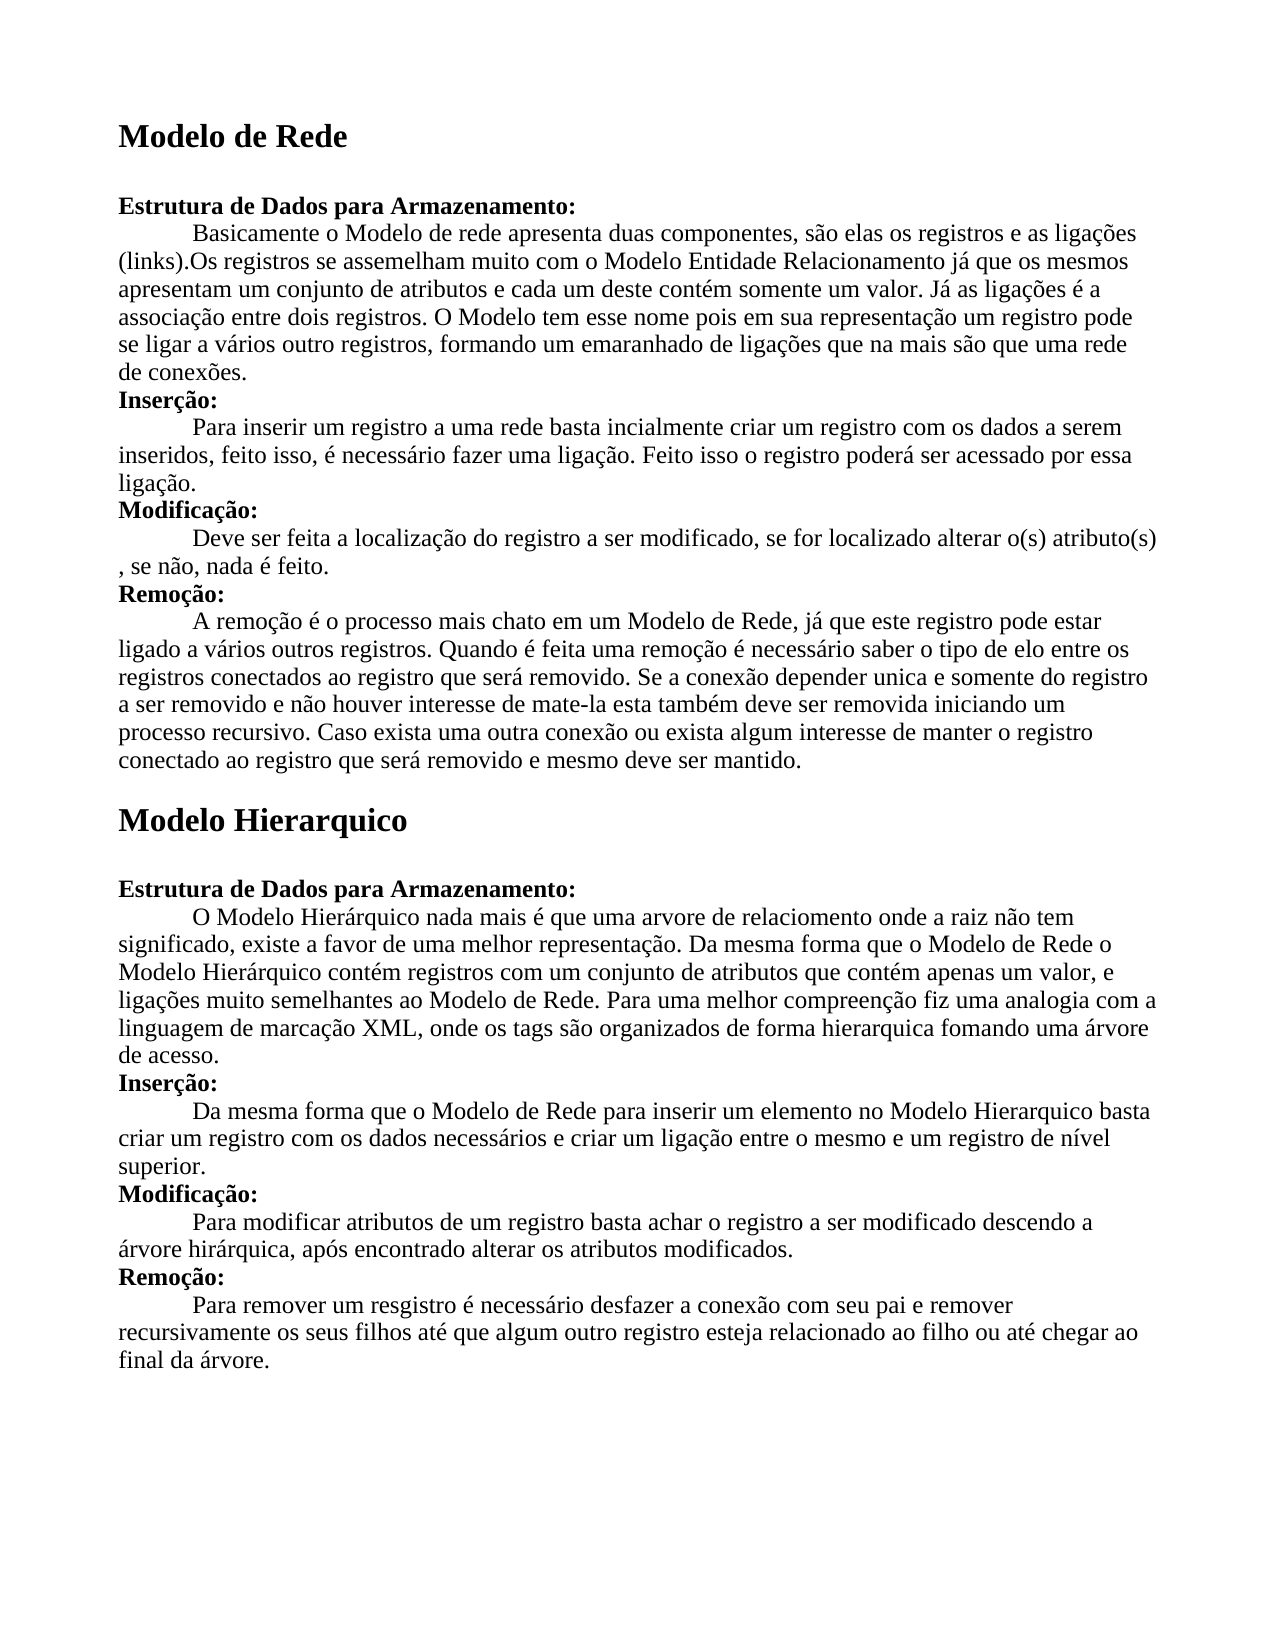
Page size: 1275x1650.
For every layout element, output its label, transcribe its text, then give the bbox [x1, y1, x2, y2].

text Modelo de Rede [118, 118, 1157, 155]
text Basicamente o Modelo de rede apresenta duas componentes, são elas os registros e as ligações (links).Os registros se assemelham muito com o Modelo Entidade Relacionamento já que os mesmos apresentam um conjunto de atributos e cada um deste contém somente um valor. Já as ligações é a associação entre dois registros. O Modelo tem esse nome pois em sua representação um registro pode se ligar a vários outro registros, formando um emaranhado de ligações que na mais são que uma rede de conexões. [118, 219, 1157, 386]
text Deve ser feita a localização do registro a ser modificado, se for localizado alterar o(s) atributo(s) , se não, nada é feito. [118, 524, 1157, 580]
text Inserção: [118, 1069, 1157, 1097]
text Para inserir um registro a uma rede basta incialmente criar um registro com os dados a serem inseridos, feito isso, é necessário fazer uma ligação. Feito isso o registro poderá ser acessado por essa ligação. [118, 413, 1157, 497]
text Para modificar atributos de um registro basta achar o registro a ser modificado descendo a árvore hirárquica, após encontrado alterar os atributos modificados. [118, 1208, 1157, 1263]
text Modelo Hierarquico [118, 801, 1157, 838]
text Da mesma forma que o Modelo de Rede para inserir um elemento no Modelo Hierarquico basta criar um registro com os dados necessários e criar um ligação entre o mesmo e um registro de nível superior. [118, 1097, 1157, 1180]
text Inserção: [118, 386, 1157, 413]
text Modificação: [118, 497, 1157, 524]
text Estrutura de Dados para Armazenamento: [118, 192, 1157, 219]
text O Modelo Hierárquico nada mais é que uma arvore de relaciomento onde a raiz não tem significado, existe a favor de uma melhor representação. Da mesma forma que o Modelo de Rede o Modelo Hierárquico contém registros com um conjunto de atributos que contém apenas um valor, e ligações muito semelhantes ao Modelo de Rede. Para uma melhor compreenção fiz uma analogia com a linguagem de marcação XML, onde os tags são organizados de forma hierarquica fomando uma árvore de acesso. [118, 903, 1157, 1069]
text Estrutura de Dados para Armazenamento: [118, 875, 1157, 903]
text Remoção: [118, 580, 1157, 607]
text Modificação: [118, 1180, 1157, 1208]
text Para remover um resgistro é necessário desfazer a conexão com seu pai e remover recursivamente os seus filhos até que algum outro registro esteja relacionado ao filho ou até chegar ao final da árvore. [118, 1291, 1157, 1374]
text Remoção: [118, 1263, 1157, 1291]
text A remoção é o processo mais chato em um Modelo de Rede, já que este registro pode estar ligado a vários outros registros. Quando é feita uma remoção é necessário saber o tipo de elo entre os registros conectados ao registro que será removido. Se a conexão depender unica e somente do registro a ser removido e não houver interesse de mate-la esta também deve ser removida iniciando um processo recursivo. Caso exista uma outra conexão ou exista algum interesse de manter o registro conectado ao registro que será removido e mesmo deve ser mantido. [118, 607, 1157, 774]
